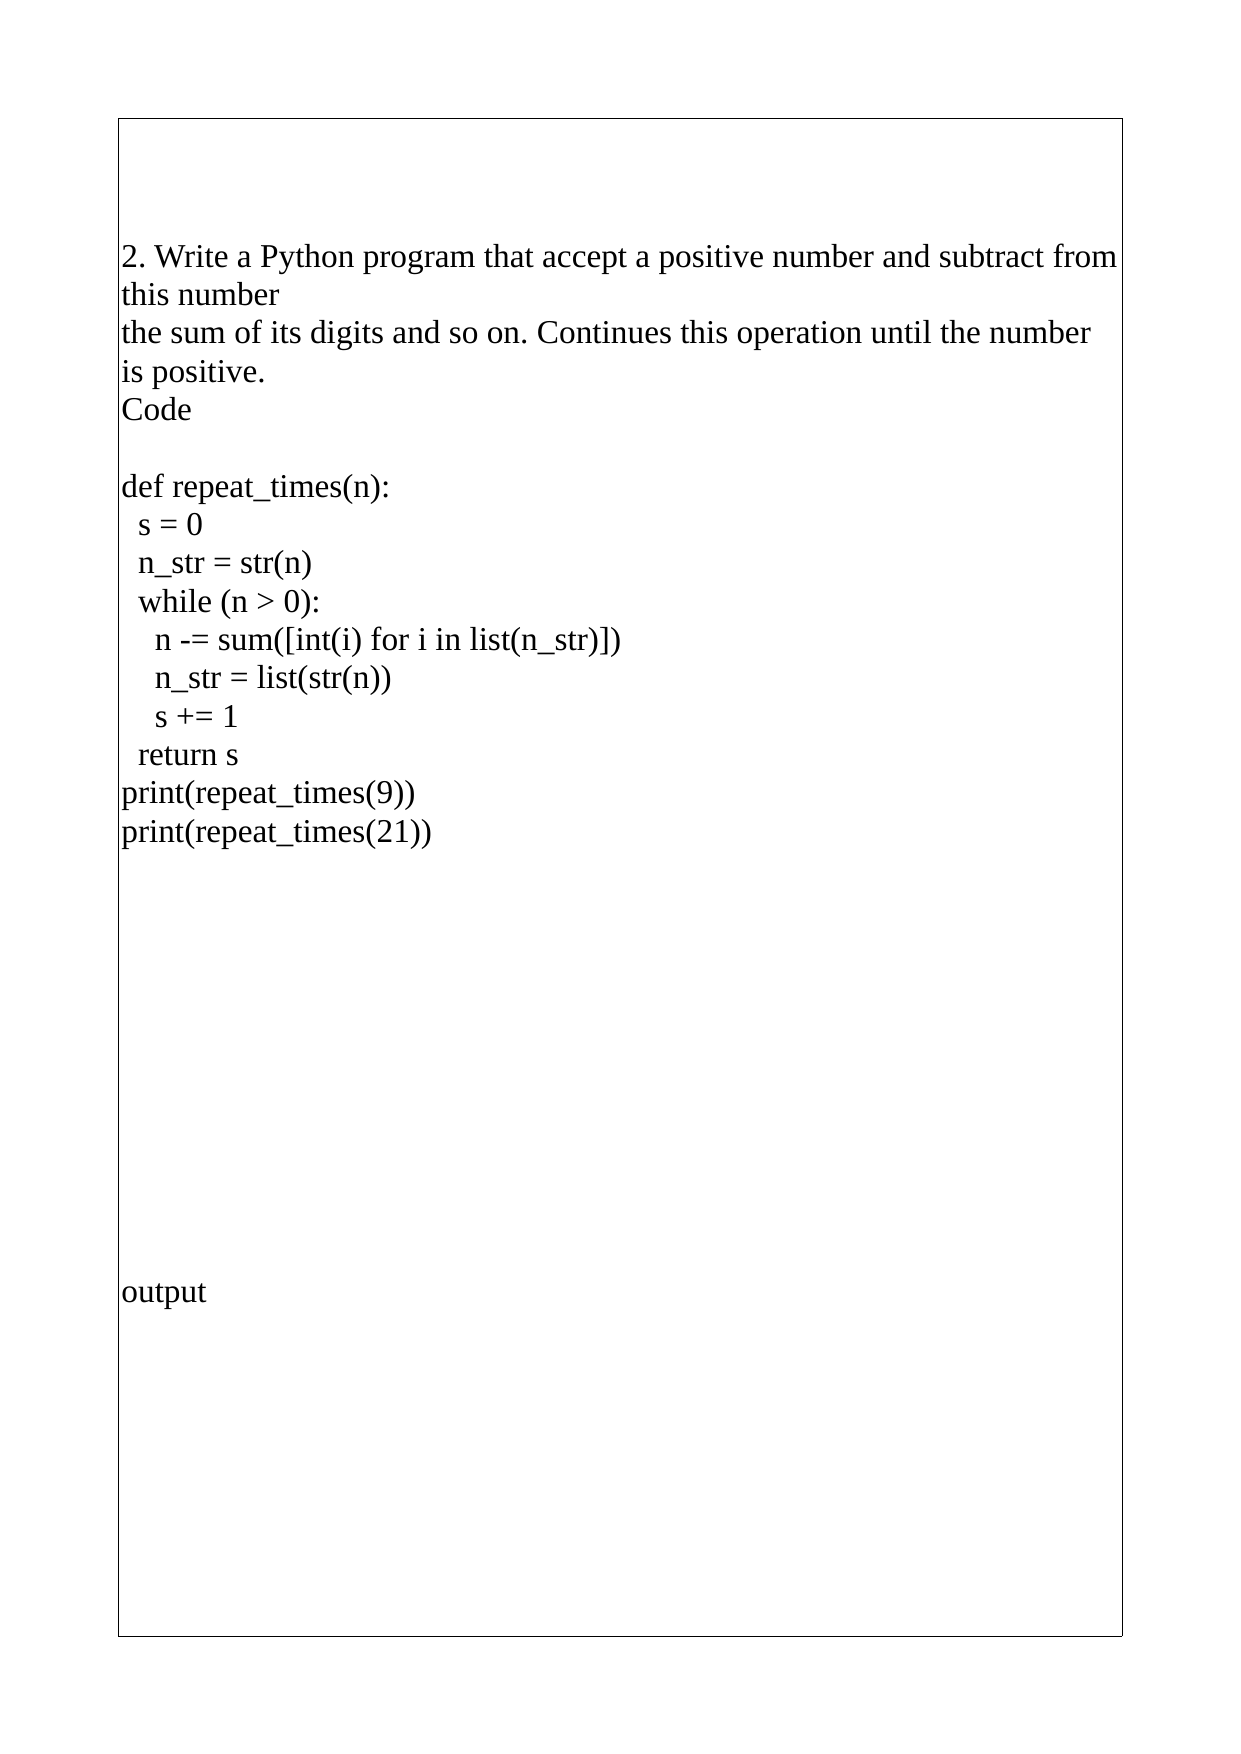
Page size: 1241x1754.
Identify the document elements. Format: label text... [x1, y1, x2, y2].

text s += 1 [121, 696, 1119, 734]
text n -= sum([int(i) for i in list(n_str)]) [121, 619, 1119, 658]
text print(repeat_times(9)) [121, 773, 1119, 811]
text def repeat_times(n): [121, 466, 1119, 504]
text the sum of its digits and so on. Continues this operation until the number is positive. [121, 313, 1119, 389]
text Code [121, 389, 1119, 428]
text while (n > 0): [121, 581, 1119, 619]
text n_str = list(str(n)) [121, 658, 1119, 696]
text n_str = str(n) [121, 543, 1119, 581]
text s = 0 [121, 504, 1119, 543]
text print(repeat_times(21)) [121, 811, 1119, 849]
text output [121, 1271, 1119, 1309]
text return s [121, 734, 1119, 773]
text 2. Write a Python program that accept a positive number and subtract from this number [121, 236, 1119, 313]
